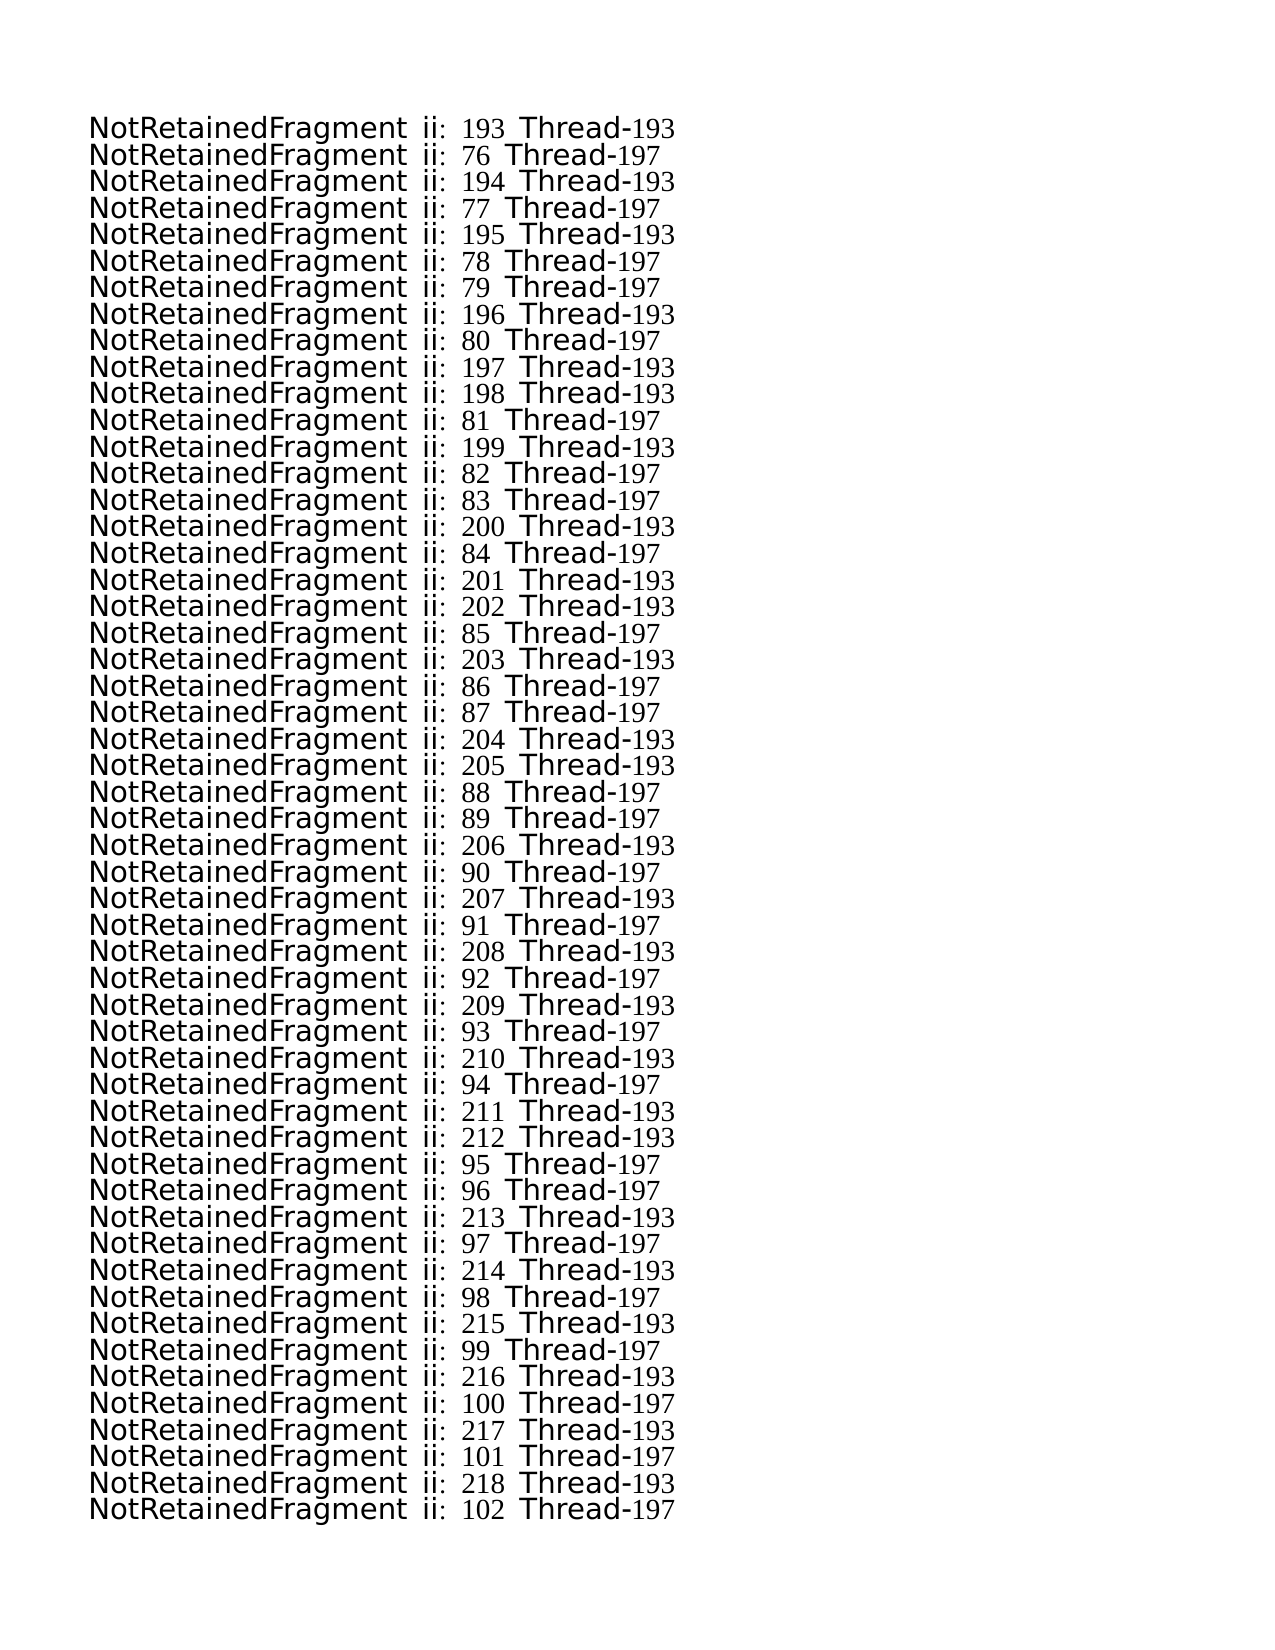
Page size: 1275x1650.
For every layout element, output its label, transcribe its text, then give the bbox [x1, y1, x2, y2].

text NotRetainedFragment ii: 212 Thread-193 [73, 1127, 1201, 1154]
text NotRetainedFragment ii: 83 Thread-197 [73, 490, 1201, 517]
text NotRetainedFragment ii: 85 Thread-197 [73, 623, 1201, 649]
text NotRetainedFragment ii: 210 Thread-193 [73, 1048, 1201, 1074]
text NotRetainedFragment ii: 213 Thread-193 [73, 1207, 1201, 1234]
text NotRetainedFragment ii: 215 Thread-193 [73, 1313, 1201, 1340]
text NotRetainedFragment ii: 197 Thread-193 [73, 357, 1201, 384]
text NotRetainedFragment ii: 217 Thread-193 [73, 1420, 1201, 1446]
text NotRetainedFragment ii: 203 Thread-193 [73, 649, 1201, 676]
text NotRetainedFragment ii: 79 Thread-197 [73, 277, 1201, 304]
text NotRetainedFragment ii: 214 Thread-193 [73, 1260, 1201, 1287]
text NotRetainedFragment ii: 193 Thread-193 [73, 118, 1201, 145]
text NotRetainedFragment ii: 199 Thread-193 [73, 437, 1201, 463]
text NotRetainedFragment ii: 207 Thread-193 [73, 888, 1201, 915]
text NotRetainedFragment ii: 209 Thread-193 [73, 995, 1201, 1021]
text NotRetainedFragment ii: 77 Thread-197 [73, 198, 1201, 224]
text NotRetainedFragment ii: 81 Thread-197 [73, 410, 1201, 437]
text NotRetainedFragment ii: 90 Thread-197 [73, 862, 1201, 888]
text NotRetainedFragment ii: 80 Thread-197 [73, 331, 1201, 357]
text NotRetainedFragment ii: 204 Thread-193 [73, 729, 1201, 756]
text NotRetainedFragment ii: 205 Thread-193 [73, 756, 1201, 782]
text NotRetainedFragment ii: 200 Thread-193 [73, 517, 1201, 543]
text NotRetainedFragment ii: 84 Thread-197 [73, 543, 1201, 570]
text NotRetainedFragment ii: 201 Thread-193 [73, 570, 1201, 596]
text NotRetainedFragment ii: 96 Thread-197 [73, 1181, 1201, 1207]
text NotRetainedFragment ii: 89 Thread-197 [73, 809, 1201, 835]
text NotRetainedFragment ii: 195 Thread-193 [73, 224, 1201, 251]
text NotRetainedFragment ii: 208 Thread-193 [73, 942, 1201, 968]
text NotRetainedFragment ii: 216 Thread-193 [73, 1367, 1201, 1393]
text NotRetainedFragment ii: 211 Thread-193 [73, 1101, 1201, 1127]
text NotRetainedFragment ii: 194 Thread-193 [73, 171, 1201, 198]
text NotRetainedFragment ii: 93 Thread-197 [73, 1021, 1201, 1048]
text NotRetainedFragment ii: 76 Thread-197 [73, 145, 1201, 171]
text NotRetainedFragment ii: 78 Thread-197 [73, 251, 1201, 277]
text NotRetainedFragment ii: 88 Thread-197 [73, 782, 1201, 809]
text NotRetainedFragment ii: 91 Thread-197 [73, 915, 1201, 942]
text NotRetainedFragment ii: 198 Thread-193 [73, 384, 1201, 410]
text NotRetainedFragment ii: 82 Thread-197 [73, 463, 1201, 490]
text NotRetainedFragment ii: 92 Thread-197 [73, 968, 1201, 995]
text NotRetainedFragment ii: 99 Thread-197 [73, 1340, 1201, 1367]
text NotRetainedFragment ii: 102 Thread-197 [73, 1499, 1201, 1526]
text NotRetainedFragment ii: 97 Thread-197 [73, 1234, 1201, 1260]
text NotRetainedFragment ii: 86 Thread-197 [73, 676, 1201, 702]
text NotRetainedFragment ii: 87 Thread-197 [73, 702, 1201, 729]
text NotRetainedFragment ii: 101 Thread-197 [73, 1446, 1201, 1473]
text NotRetainedFragment ii: 196 Thread-193 [73, 304, 1201, 331]
text NotRetainedFragment ii: 206 Thread-193 [73, 835, 1201, 862]
text NotRetainedFragment ii: 95 Thread-197 [73, 1154, 1201, 1181]
text NotRetainedFragment ii: 218 Thread-193 [73, 1473, 1201, 1499]
text NotRetainedFragment ii: 100 Thread-197 [73, 1393, 1201, 1420]
text NotRetainedFragment ii: 202 Thread-193 [73, 596, 1201, 623]
text NotRetainedFragment ii: 94 Thread-197 [73, 1074, 1201, 1101]
text NotRetainedFragment ii: 98 Thread-197 [73, 1287, 1201, 1313]
